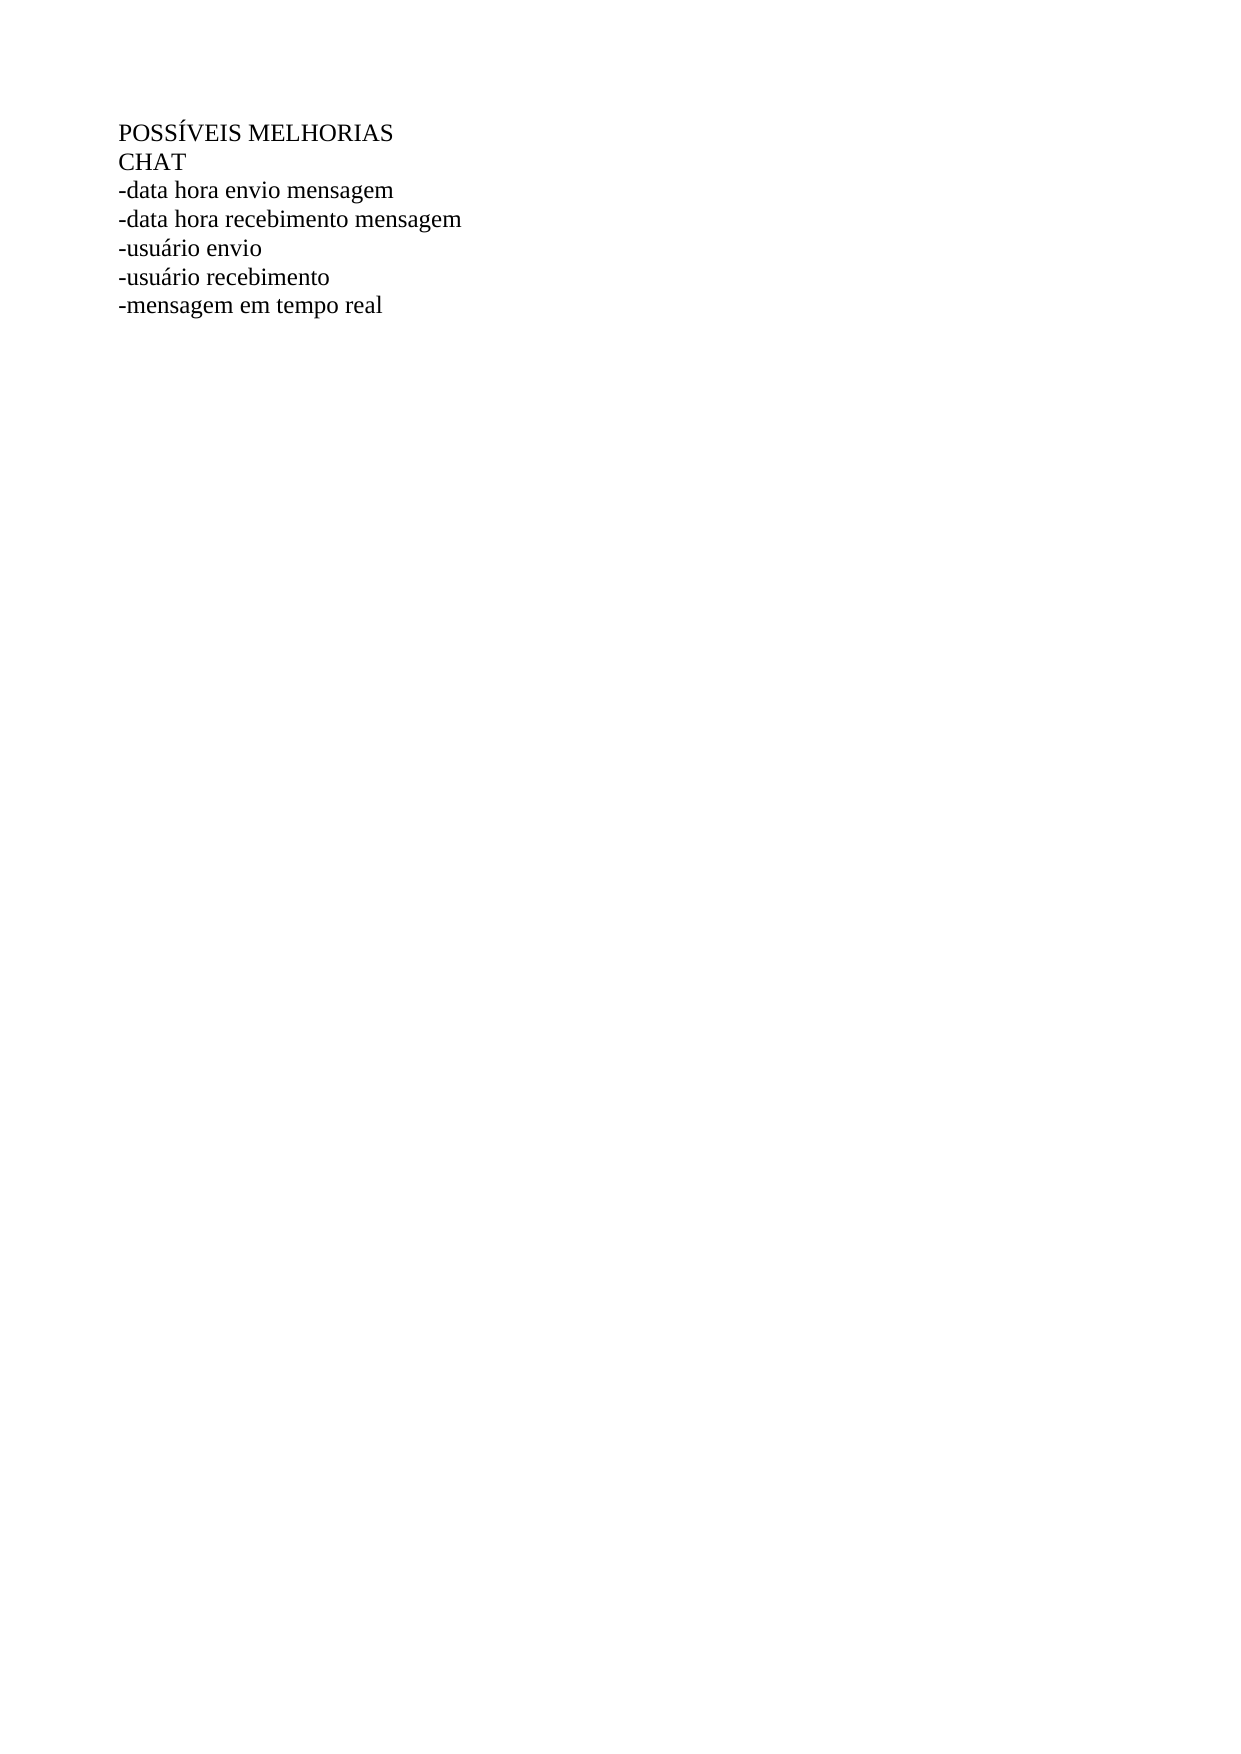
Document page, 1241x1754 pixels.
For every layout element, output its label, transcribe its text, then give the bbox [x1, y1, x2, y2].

text -mensagem em tempo real [118, 291, 1122, 319]
text -data hora envio mensagem [118, 176, 1122, 204]
text POSSÍVEIS MELHORIAS [118, 118, 1122, 147]
text -usuário recebimento [118, 262, 1122, 291]
text -usuário envio [118, 233, 1122, 262]
text -data hora recebimento mensagem [118, 204, 1122, 233]
text CHAT [118, 147, 1122, 176]
